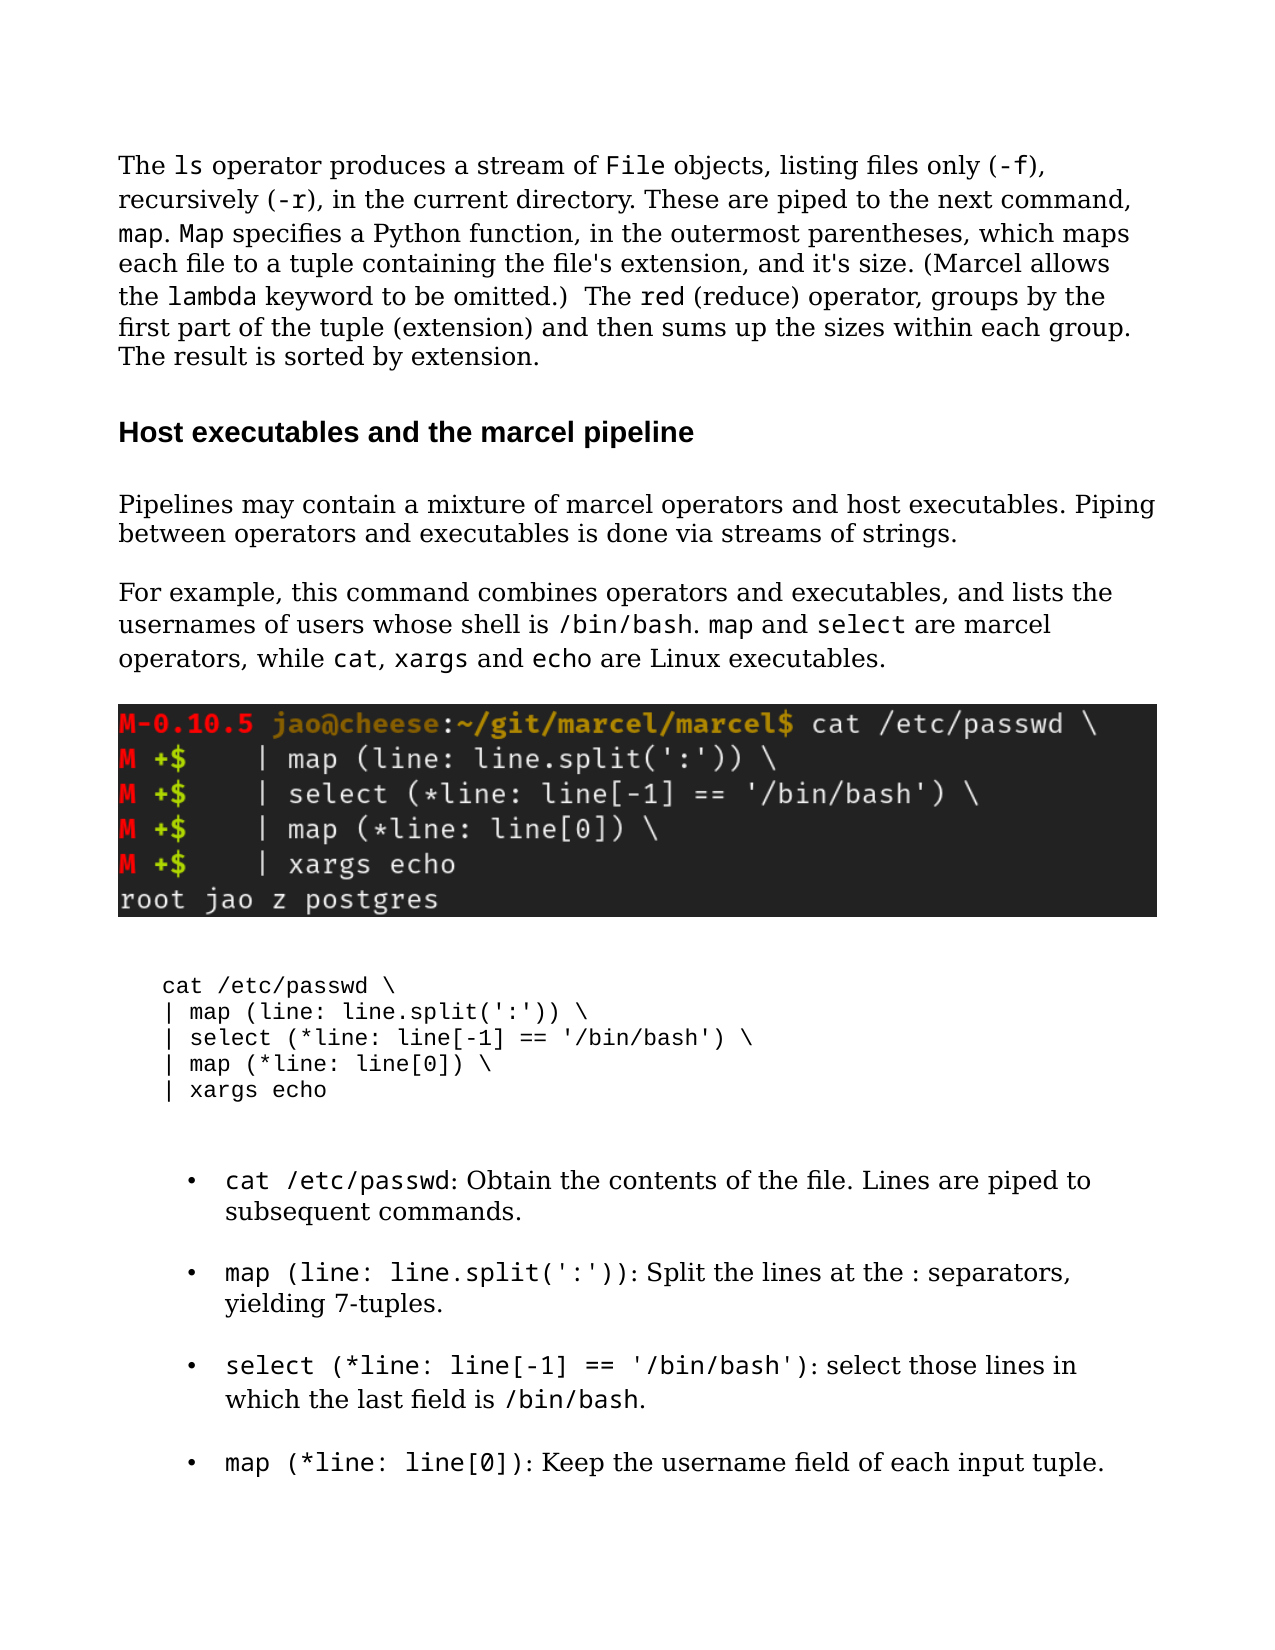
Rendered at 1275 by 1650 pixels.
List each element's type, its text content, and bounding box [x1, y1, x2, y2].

text The ls operator produces a stream of File objects, listing files only (-f), recursively (-r), in the current directory. These are piped to the next command, map. Map specifies a Python function, in the outermost parentheses, which maps each file to a tuple containing the file's extension, and it's size. (Marcel allows the lambda keyword to be omitted.) The red (reduce) operator, groups by the first part of the tuple (extension) and then sums up the sizes within each group. The result is sorted by extension. [118, 147, 1157, 371]
list map (*line: line[0]): Keep the username field of each input tuple. [187, 1445, 1157, 1479]
text For example, this command combines operators and executables, and lists the usernames of users whose shell is /bin/bash. map and select are marcel operators, while cat, xargs and echo are Linux executables. [118, 578, 1157, 675]
text cat /etc/passwd \ [162, 974, 1157, 1001]
picture [118, 704, 1157, 917]
text Pipelines may contain a mixture of marcel operators and host executables. Piping between operators and executables is done via streams of strings. [118, 490, 1157, 548]
list select (*line: line[-1] == '/bin/bash'): select those lines in which the last field is /bin/bash. [187, 1347, 1157, 1416]
text | xargs echo [162, 1078, 1157, 1104]
list cat /etc/passwd: Obtain the contents of the file. Lines are piped to subsequent commands. [187, 1163, 1157, 1226]
text | select (*line: line[-1] == '/bin/bash') \ [162, 1026, 1157, 1052]
text | map (*line: line[0]) \ [162, 1052, 1157, 1078]
text | map (line: line.split(':')) \ [162, 1001, 1157, 1026]
subtitle Host executables and the marcel pipeline [118, 415, 1157, 448]
list map (line: line.split(':')): Split the lines at the : separators, yielding 7-tuples. [187, 1255, 1157, 1318]
